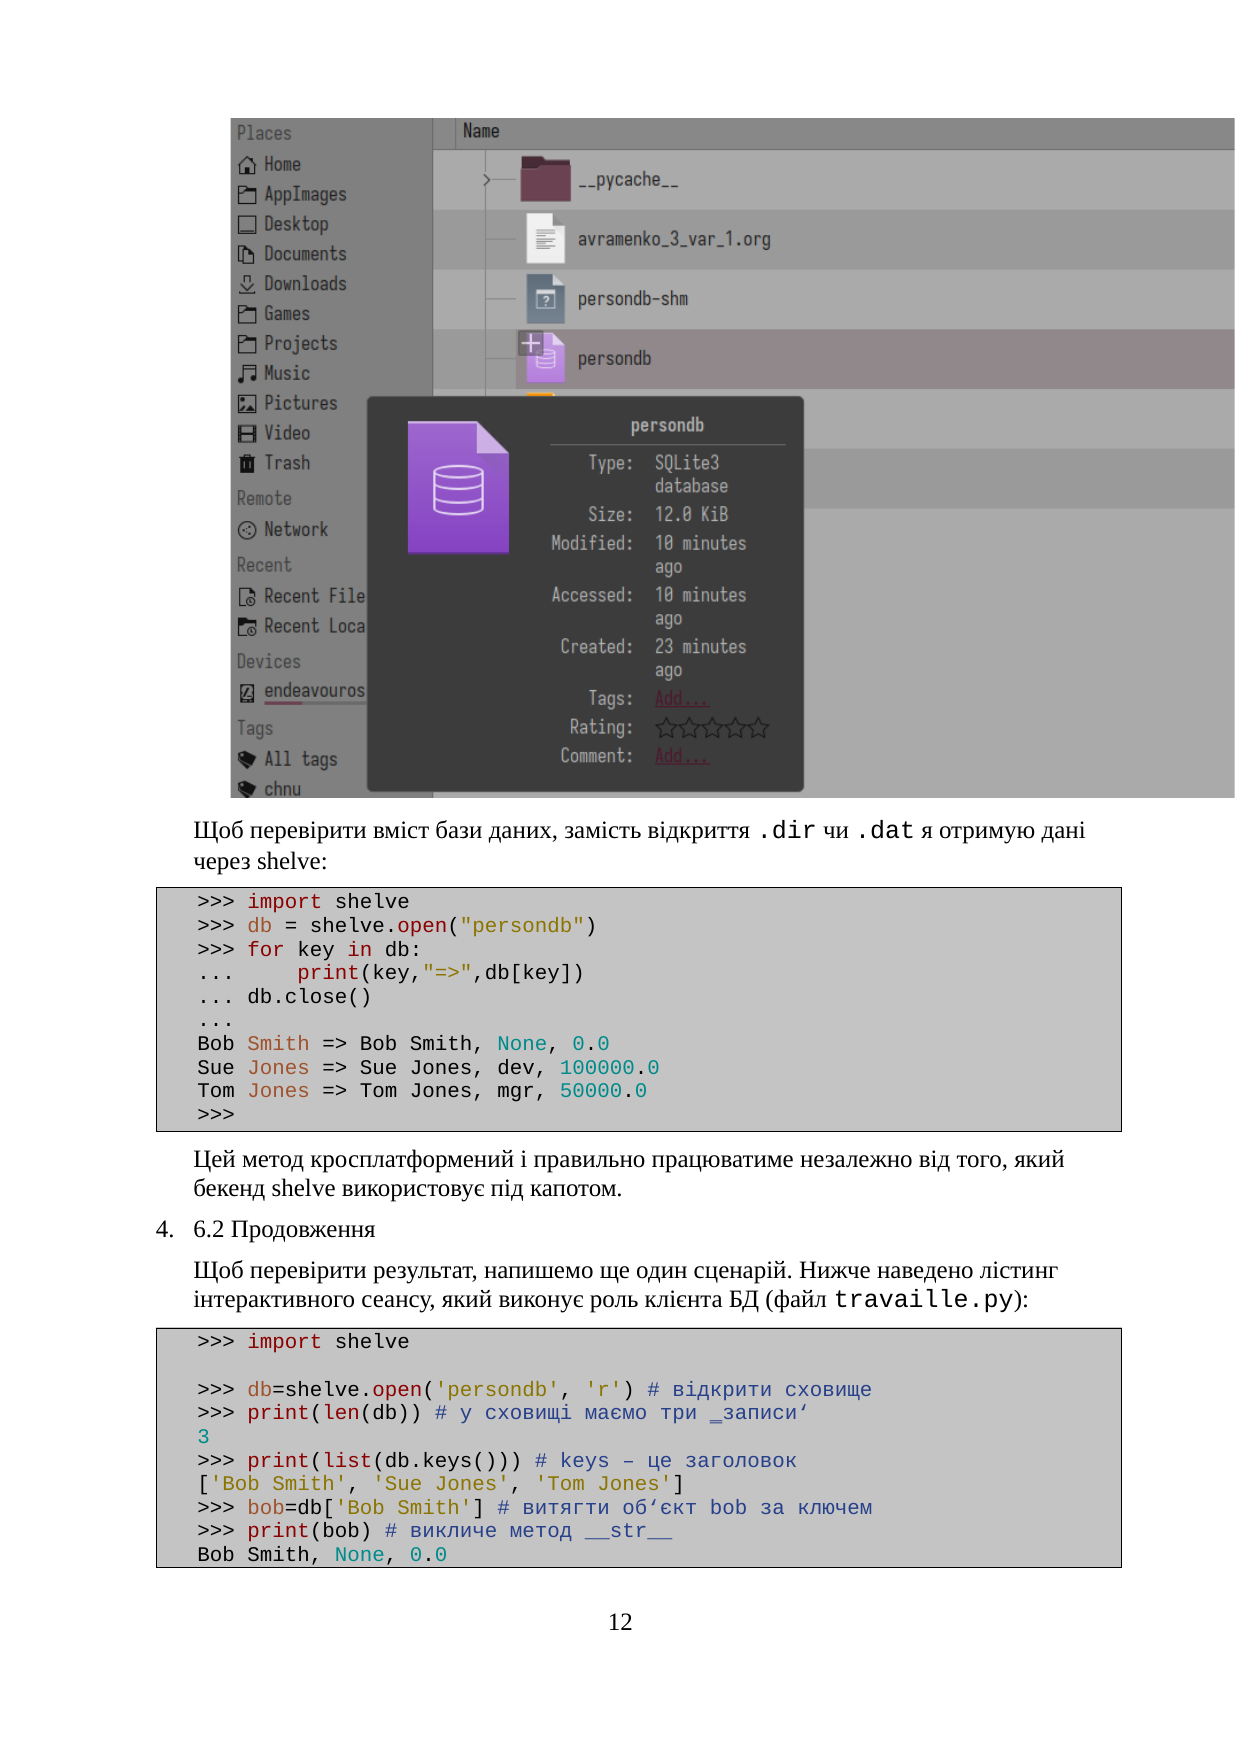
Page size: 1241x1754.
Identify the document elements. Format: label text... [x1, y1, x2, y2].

list 6.2 Продовження [156, 1214, 1122, 1243]
list Bob Smith => Bob Smith, None, 0.0 [157, 1029, 1121, 1053]
list Щоб перевірити результат, напишемо ще один сценарій. Нижче наведено лістинг інтерактивного сеансу, який виконує роль клієнта БД (файл travaille.py): [156, 1255, 1122, 1315]
list Щоб перевірити вміст бази даних, замість відкриття .dir чи .dat я отримую дані через shelve: [156, 815, 1122, 875]
list >>> import shelve [157, 1329, 1121, 1351]
list ... [157, 1006, 1121, 1029]
list Tom Jones => Tom Jones, mgr, 50000.0 [157, 1076, 1121, 1100]
list Sue Jones => Sue Jones, dev, 100000.0 [157, 1053, 1121, 1076]
list [193, 118, 1122, 803]
list ... print(key,"=>",db[key]) [157, 958, 1121, 982]
list >>> print(len(db)) # у сховищі маємо три ‗записи‘ [157, 1398, 1121, 1422]
list >>> import shelve [157, 888, 1121, 911]
list 3 [157, 1422, 1121, 1446]
list ... db.close() [157, 982, 1121, 1006]
list >>> [157, 1100, 1121, 1131]
list >>> for key in db: [157, 934, 1121, 958]
list Цей метод кросплатформений і правильно працюватиме незалежно від того, який бекенд shelve використовує під капотом. [156, 1144, 1122, 1202]
list ['Bob Smith', 'Sue Jones', 'Tom Jones'] [157, 1469, 1121, 1493]
list Bob Smith, None, 0.0 [157, 1540, 1121, 1567]
list >>> bob=db['Bob Smith'] # витягти об‘єкт bob за ключем [157, 1493, 1121, 1517]
list >>> db = shelve.open("persondb") [157, 911, 1121, 934]
list >>> print(list(db.keys())) # keys – це заголовок [157, 1446, 1121, 1469]
list >>> db=shelve.open('persondb', 'r') # відкрити сховище [157, 1375, 1121, 1398]
list >>> print(bob) # викличе метод __str__ [157, 1517, 1121, 1540]
